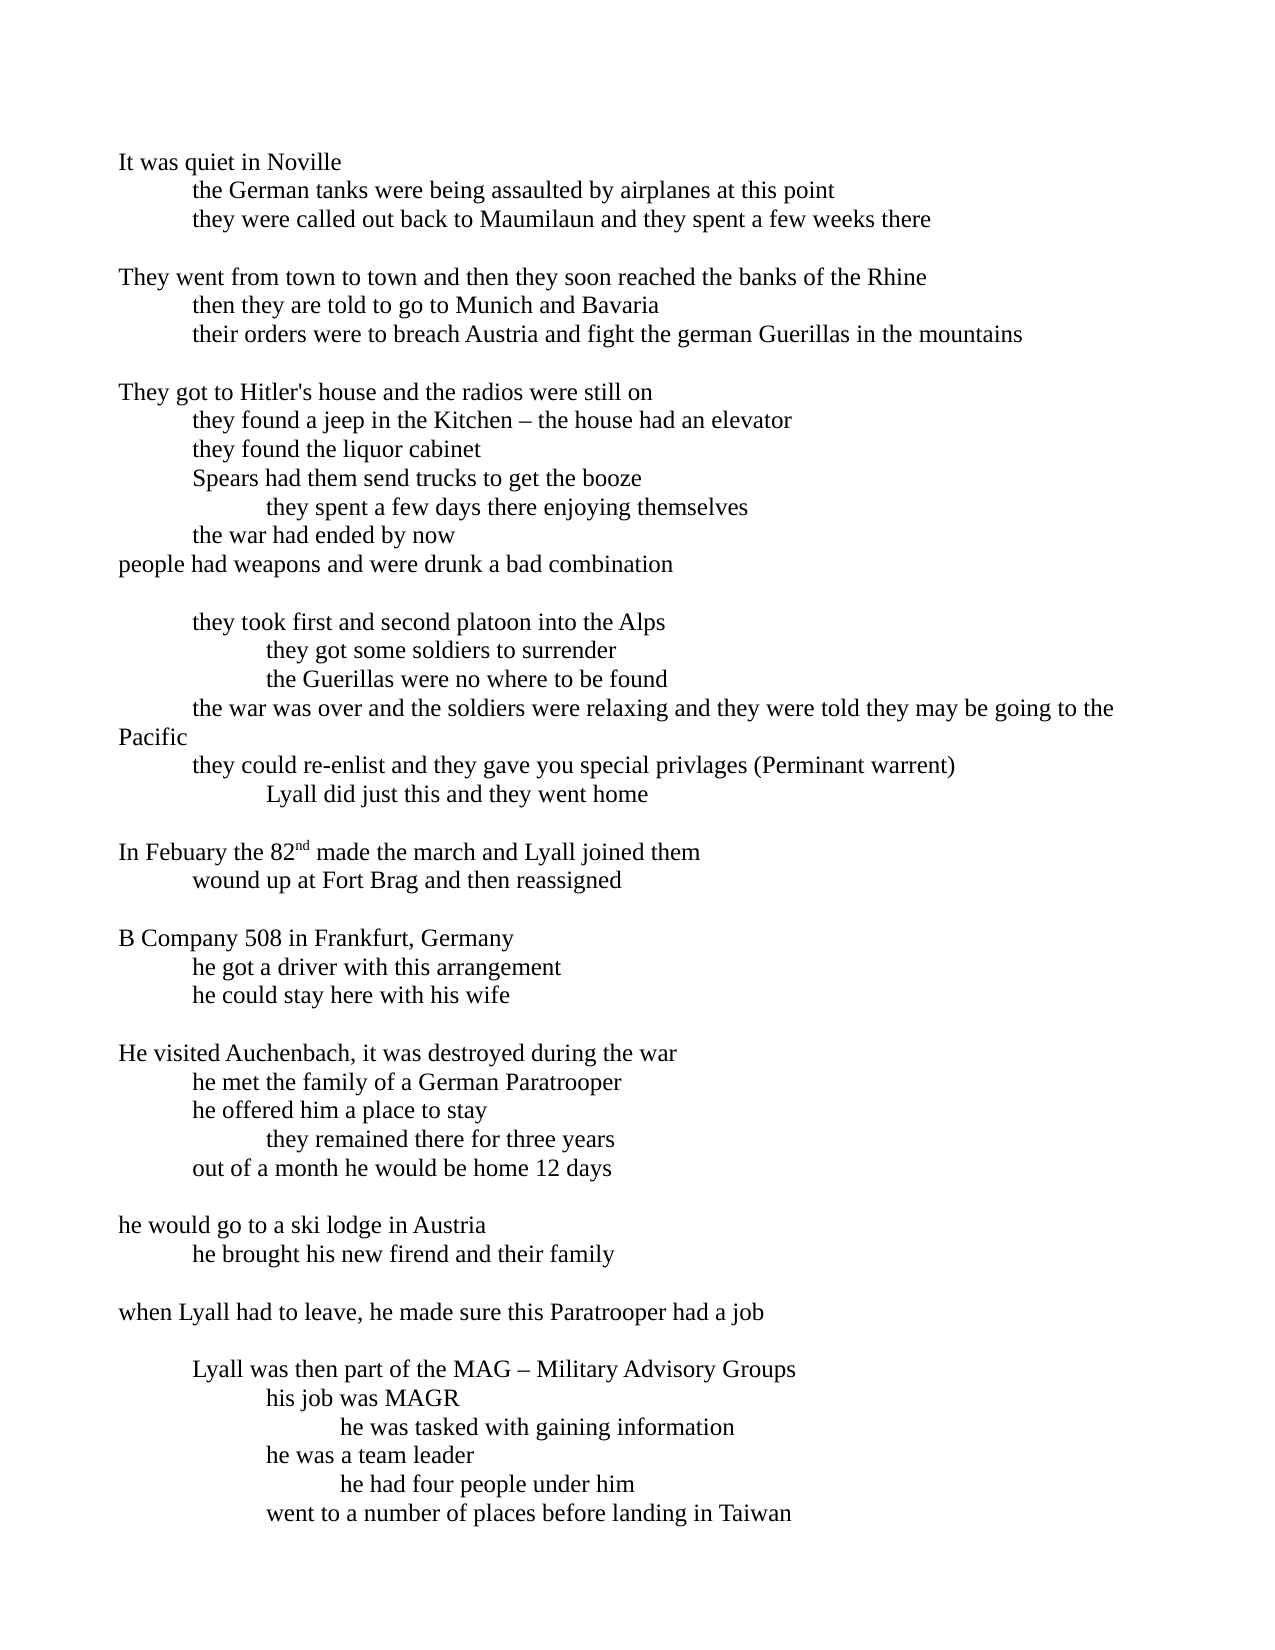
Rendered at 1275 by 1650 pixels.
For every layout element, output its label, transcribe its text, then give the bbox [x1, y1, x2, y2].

text B Company 508 in Frankfurt, Germany [118, 923, 1157, 952]
text he offered him a place to stay [118, 1096, 1157, 1124]
text his job was MAGR [118, 1383, 1157, 1412]
text Lyall was then part of the MAG – Military Advisory Groups [118, 1354, 1157, 1383]
text he was a team leader [118, 1441, 1157, 1469]
text the Guerillas were no where to be found [118, 664, 1157, 693]
text they spent a few days there enjoying themselves [118, 492, 1157, 521]
text the war was over and the soldiers were relaxing and they were told they may be going to the Pacific [118, 693, 1157, 751]
text people had weapons and were drunk a bad combination [118, 549, 1157, 578]
text they remained there for three years [118, 1124, 1157, 1153]
text He visited Auchenbach, it was destroyed during the war [118, 1038, 1157, 1067]
text Lyall did just this and they went home [118, 779, 1157, 808]
text they found the liquor cabinet [118, 434, 1157, 463]
text they were called out back to Maumilaun and they spent a few weeks there [118, 204, 1157, 233]
text wound up at Fort Brag and then reassigned [118, 866, 1157, 894]
text he met the family of a German Paratrooper [118, 1067, 1157, 1096]
text they took first and second platoon into the Alps [118, 607, 1157, 636]
text they got some soldiers to surrender [118, 636, 1157, 664]
text he was tasked with gaining information [118, 1412, 1157, 1441]
text went to a number of places before landing in Taiwan [118, 1498, 1157, 1527]
text when Lyall had to leave, he made sure this Paratrooper had a job [118, 1297, 1157, 1326]
text It was quiet in Noville [118, 147, 1157, 176]
text In Febuary the 82nd made the march and Lyall joined them [118, 837, 1157, 866]
text out of a month he would be home 12 days [118, 1153, 1157, 1182]
text They went from town to town and then they soon reached the banks of the Rhine [118, 262, 1157, 291]
text then they are told to go to Munich and Bavaria [118, 291, 1157, 319]
text he had four people under him [118, 1469, 1157, 1498]
text They got to Hitler's house and the radios were still on [118, 377, 1157, 406]
text their orders were to breach Austria and fight the german Guerillas in the mountains [118, 319, 1157, 348]
text Spears had them send trucks to get the booze [118, 463, 1157, 492]
text he would go to a ski lodge in Austria [118, 1211, 1157, 1239]
text he could stay here with his wife [118, 981, 1157, 1009]
text they found a jeep in the Kitchen – the house had an elevator [118, 406, 1157, 434]
text he brought his new firend and their family [118, 1239, 1157, 1268]
text the war had ended by now [118, 521, 1157, 549]
text he got a driver with this arrangement [118, 952, 1157, 981]
text they could re-enlist and they gave you special privlages (Perminant warrent) [118, 751, 1157, 779]
text the German tanks were being assaulted by airplanes at this point [118, 176, 1157, 204]
